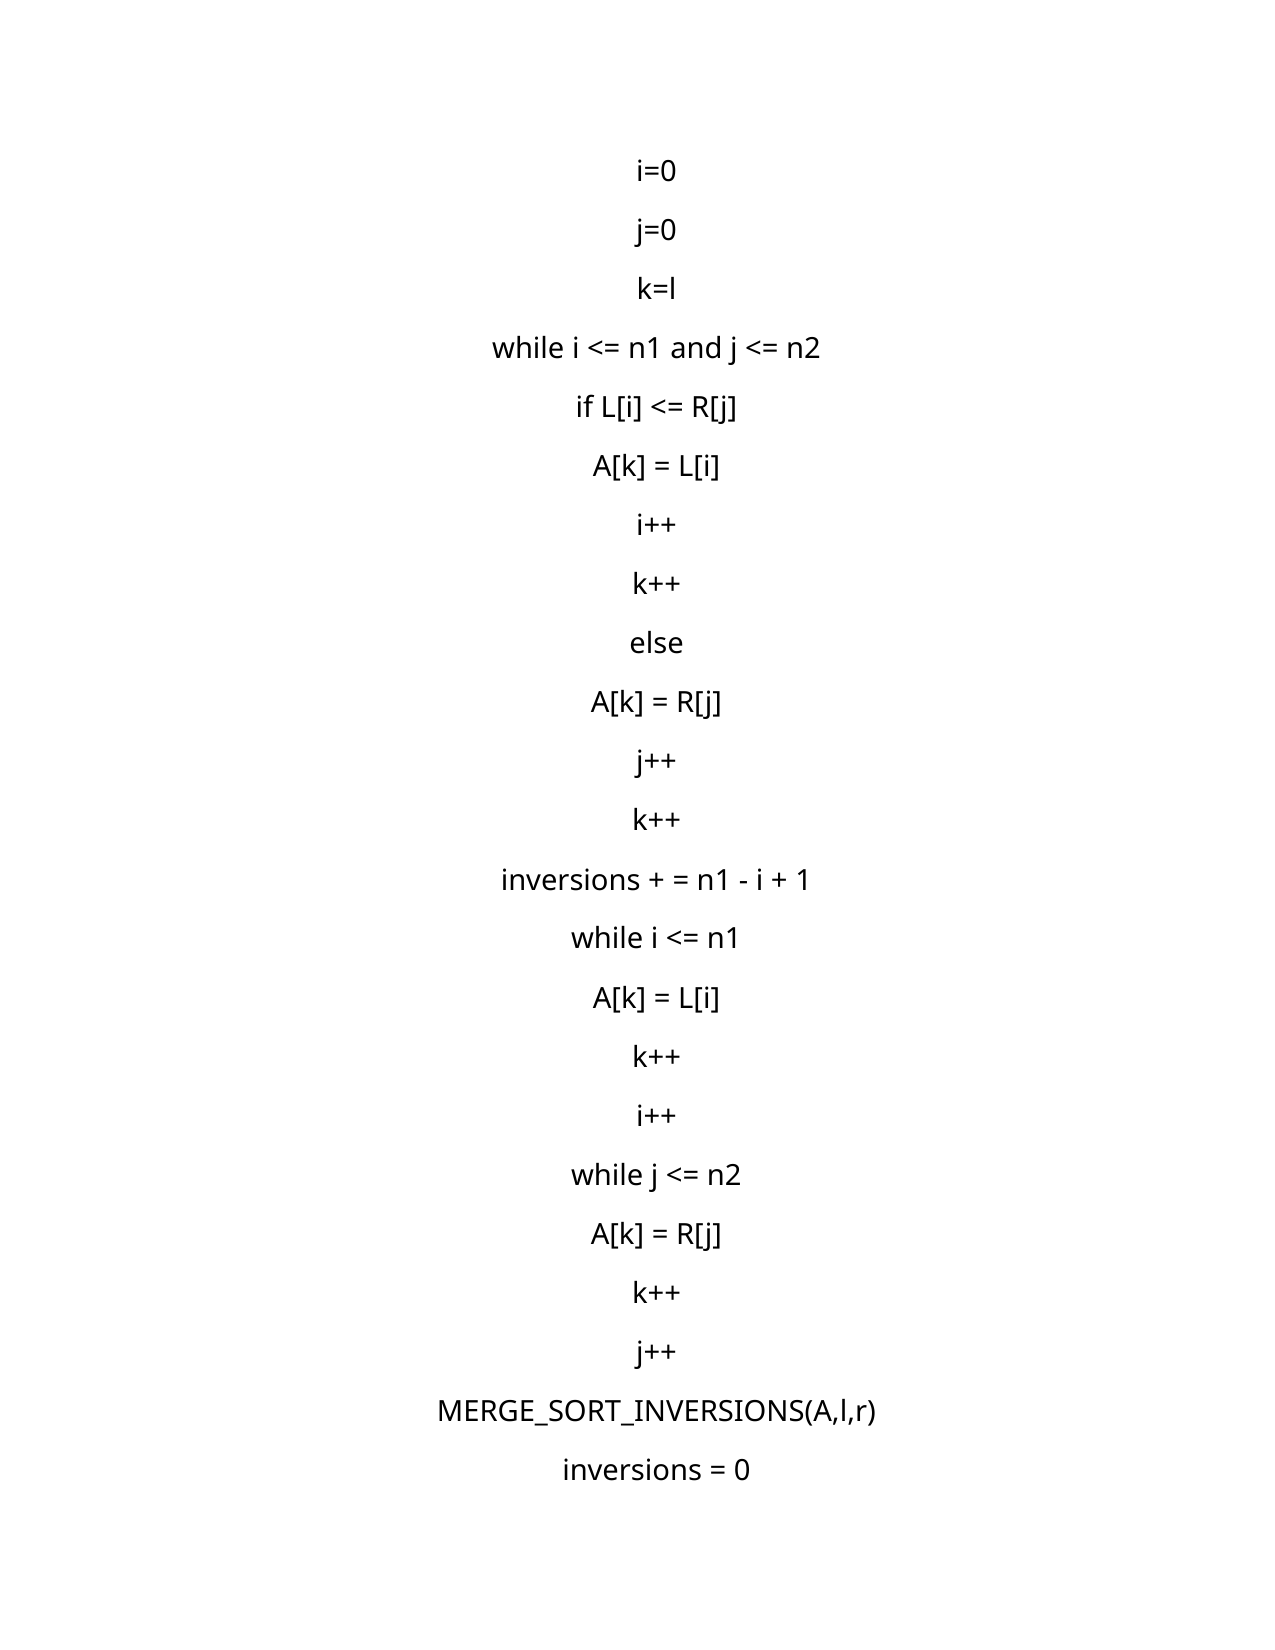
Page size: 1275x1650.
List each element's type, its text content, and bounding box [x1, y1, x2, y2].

text A[k] = L[i] [187, 977, 1125, 1017]
text A[k] = L[i] [187, 445, 1125, 485]
text MERGE_SORT_INVERSIONS(A,l,r) [187, 1390, 1125, 1430]
text i=0 [187, 150, 1125, 190]
text k++ [187, 800, 1125, 839]
text while i <= n1 and j <= n2 [187, 327, 1125, 367]
text while j <= n2 [187, 1154, 1125, 1194]
text j++ [187, 1331, 1125, 1371]
text k++ [187, 563, 1125, 603]
text while i <= n1 [187, 918, 1125, 957]
text inversions + = n1 - i + 1 [187, 859, 1125, 898]
text inversions = 0 [187, 1449, 1125, 1489]
text j++ [187, 741, 1125, 780]
text i++ [187, 504, 1125, 544]
text k++ [187, 1036, 1125, 1076]
text if L[i] <= R[j] [187, 386, 1125, 426]
text k=l [187, 268, 1125, 308]
text A[k] = R[j] [187, 682, 1125, 721]
text else [187, 622, 1125, 662]
text i++ [187, 1095, 1125, 1135]
text A[k] = R[j] [187, 1213, 1125, 1253]
text j=0 [187, 209, 1125, 249]
text k++ [187, 1272, 1125, 1312]
